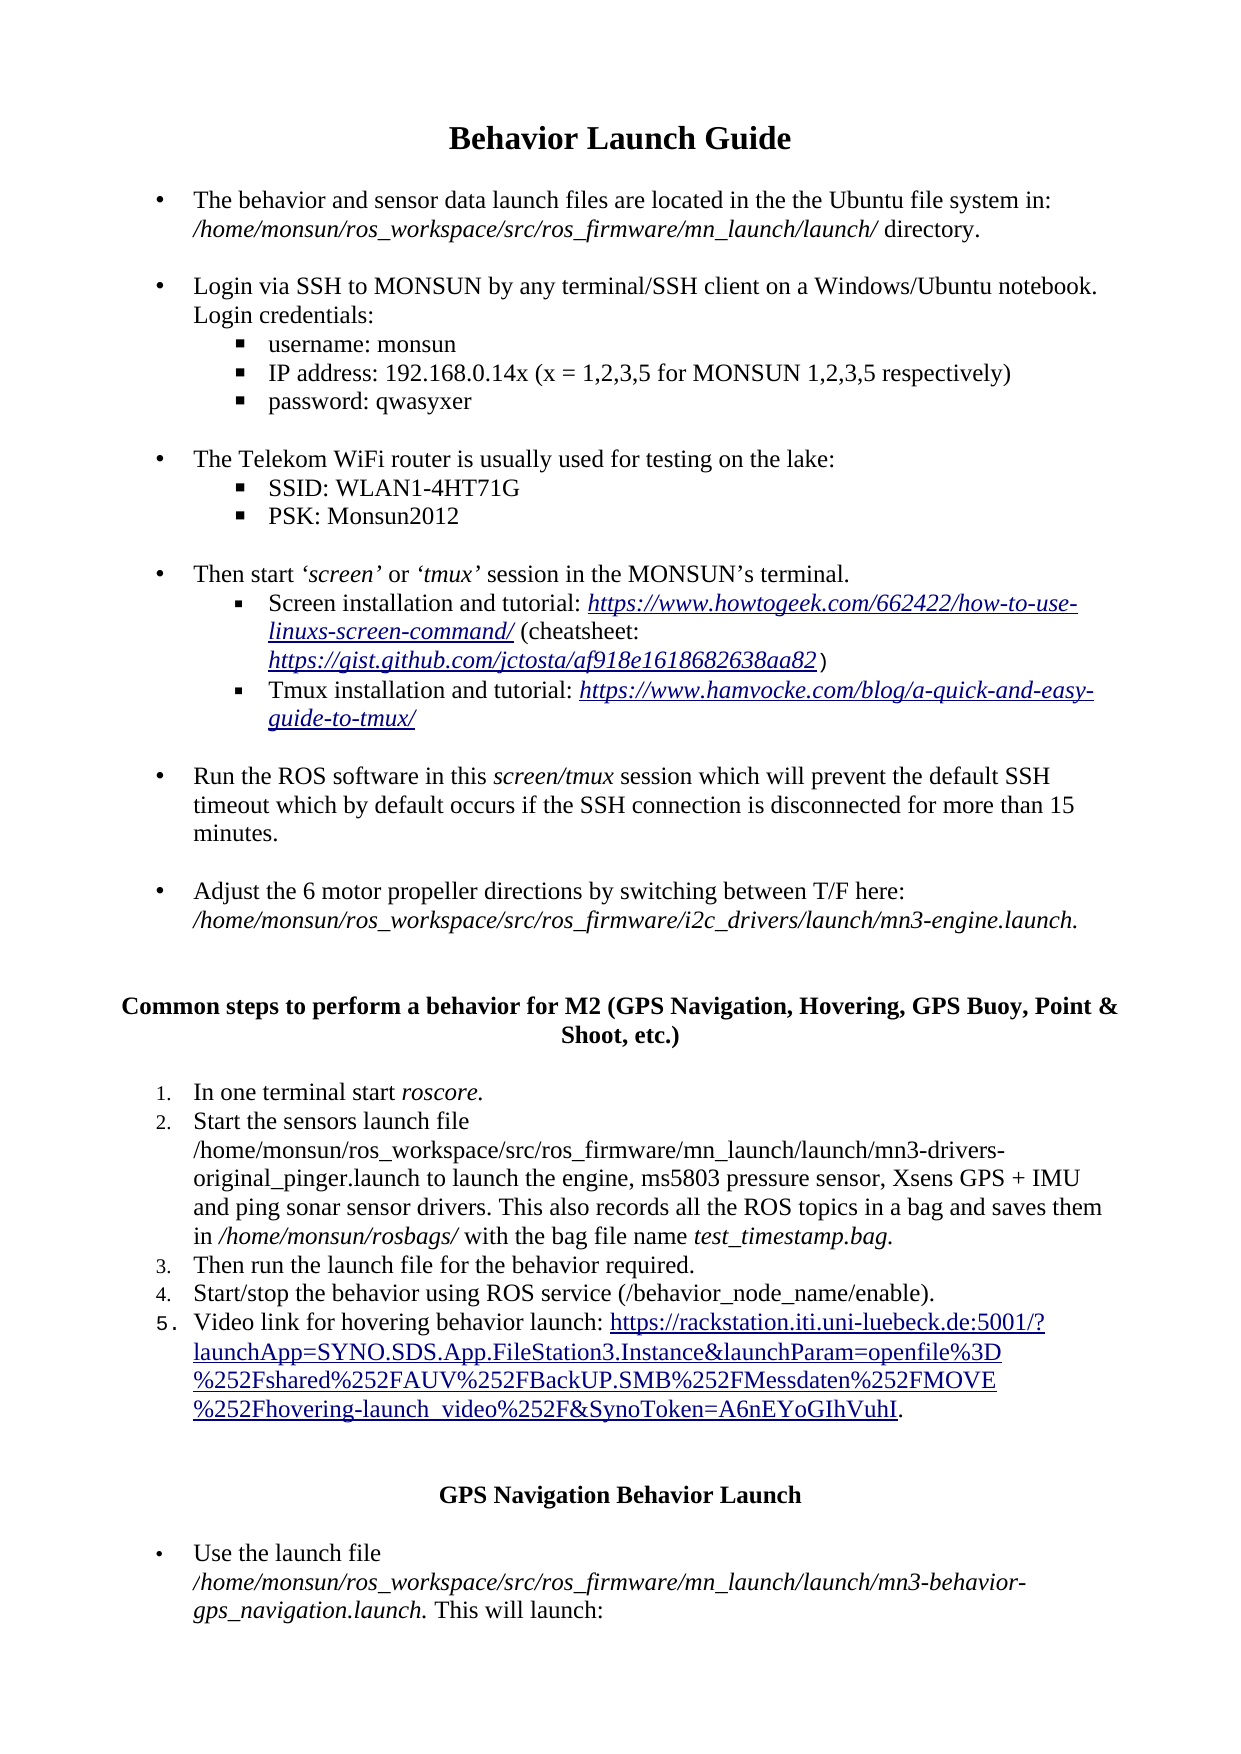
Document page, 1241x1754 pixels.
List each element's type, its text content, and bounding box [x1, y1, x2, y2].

list PSK: Monsun2012 [231, 501, 1122, 530]
list Adjust the 6 motor propeller directions by switching between T/F here: /home/monsun/ros_workspace/src/ros_firmware/i2c_drivers/launch/mn3-engine.launch. [156, 876, 1122, 933]
list Use the launch file /home/monsun/ros_workspace/src/ros_firmware/mn_launch/launch/mn3-behavior-gps_navigation.launch. This will launch: [156, 1538, 1122, 1624]
list Tmux installation and tutorial: https://www.hamvocke.com/blog/a-quick-and-easy-guide-to-tmux/ [231, 675, 1122, 732]
list Then run the launch file for the behavior required. [156, 1250, 1122, 1278]
list Start/stop the behavior using ROS service (/behavior_node_name/enable). [156, 1278, 1122, 1307]
list Run the ROS software in this screen/tmux session which will prevent the default SSH timeout which by default occurs if the SSH connection is disconnected for more than 15 minutes. [156, 761, 1122, 847]
list Then start ‘screen’ or ‘tmux’ session in the MONSUN’s terminal. [156, 559, 1122, 588]
list The Telekom WiFi router is usually used for testing on the lake: [156, 444, 1122, 473]
text GPS Navigation Behavior Launch [118, 1481, 1122, 1509]
list SSID: WLAN1-4HT71G [231, 473, 1122, 501]
list username: monsun [231, 329, 1122, 358]
list Screen installation and tutorial: https://www.howtogeek.com/662422/how-to-use-linuxs-screen-command/ (cheatsheet: https://gist.github.com/jctosta/af918e1618682638aa82) [231, 588, 1122, 675]
text Behavior Launch Guide [118, 118, 1122, 156]
list Video link for hovering behavior launch: https://rackstation.iti.uni-luebeck.de:5001/?launchApp=SYNO.SDS.App.FileStation3.Instance&launchParam=openfile%3D%252Fshared%252FAUV%252FBackUP.SMB%252FMessdaten%252FMOVE%252Fhovering-launch_video%252F&SynoToken=A6nEYoGIhVuhI. [156, 1307, 1122, 1423]
list password: qwasyxer [231, 386, 1122, 415]
text Common steps to perform a behavior for M2 (GPS Navigation, Hovering, GPS Buoy, Point & Shoot, etc.) [118, 991, 1122, 1048]
list The behavior and sensor data launch files are located in the the Ubuntu file system in: /home/monsun/ros_workspace/src/ros_firmware/mn_launch/launch/ directory. [156, 185, 1122, 243]
list IP address: 192.168.0.14x (x = 1,2,3,5 for MONSUN 1,2,3,5 respectively) [231, 358, 1122, 386]
list In one terminal start roscore. [156, 1077, 1122, 1106]
list Login via SSH to MONSUN by any terminal/SSH client on a Windows/Ubuntu notebook. Login credentials: [156, 271, 1122, 329]
list Start the sensors launch file /home/monsun/ros_workspace/src/ros_firmware/mn_launch/launch/mn3-drivers-original_pinger.launch to launch the engine, ms5803 pressure sensor, Xsens GPS + IMU and ping sonar sensor drivers. This also records all the ROS topics in a bag and saves them in /home/monsun/rosbags/ with the bag file name test_timestamp.bag. [156, 1106, 1122, 1250]
